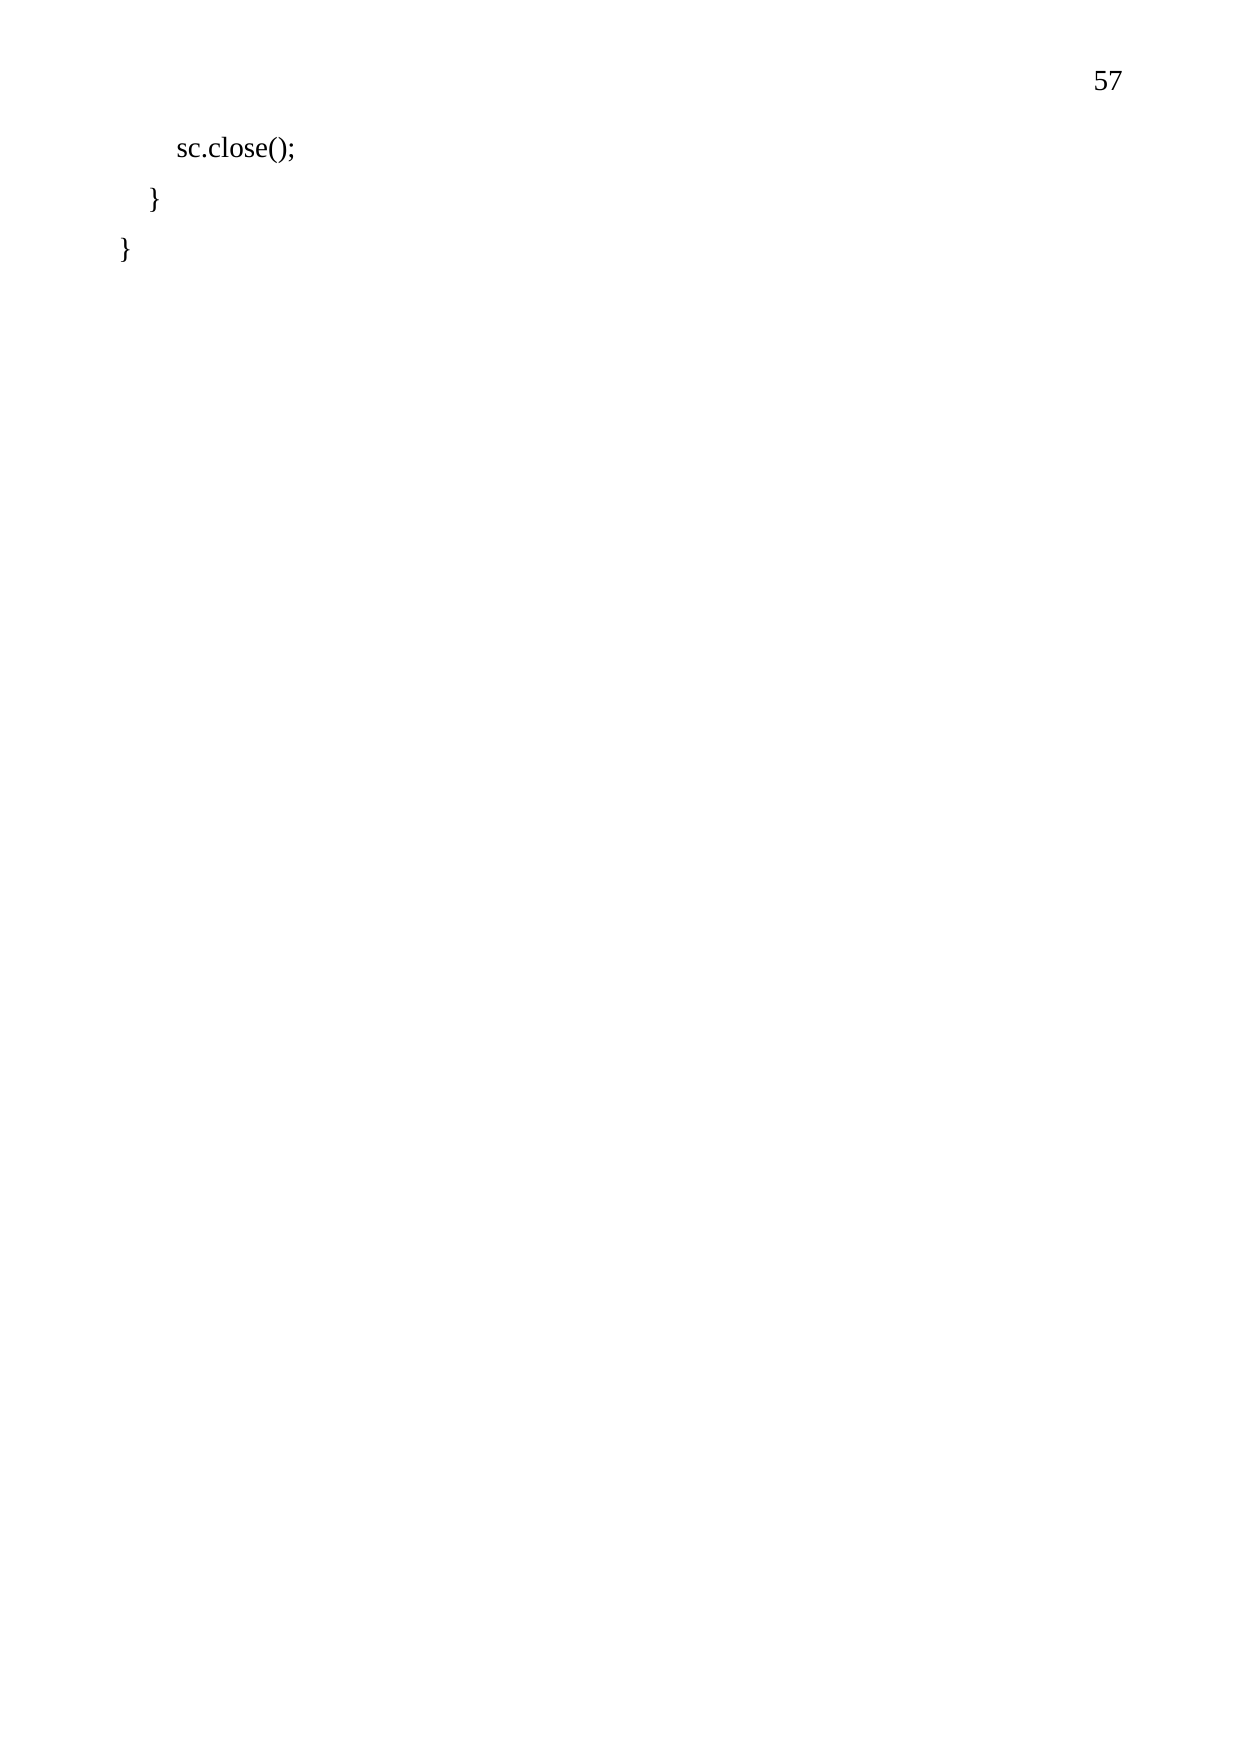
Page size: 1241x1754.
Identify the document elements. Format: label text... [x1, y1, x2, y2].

text sc.close(); [118, 131, 1122, 164]
text } [118, 181, 1122, 214]
text } [118, 231, 1122, 265]
